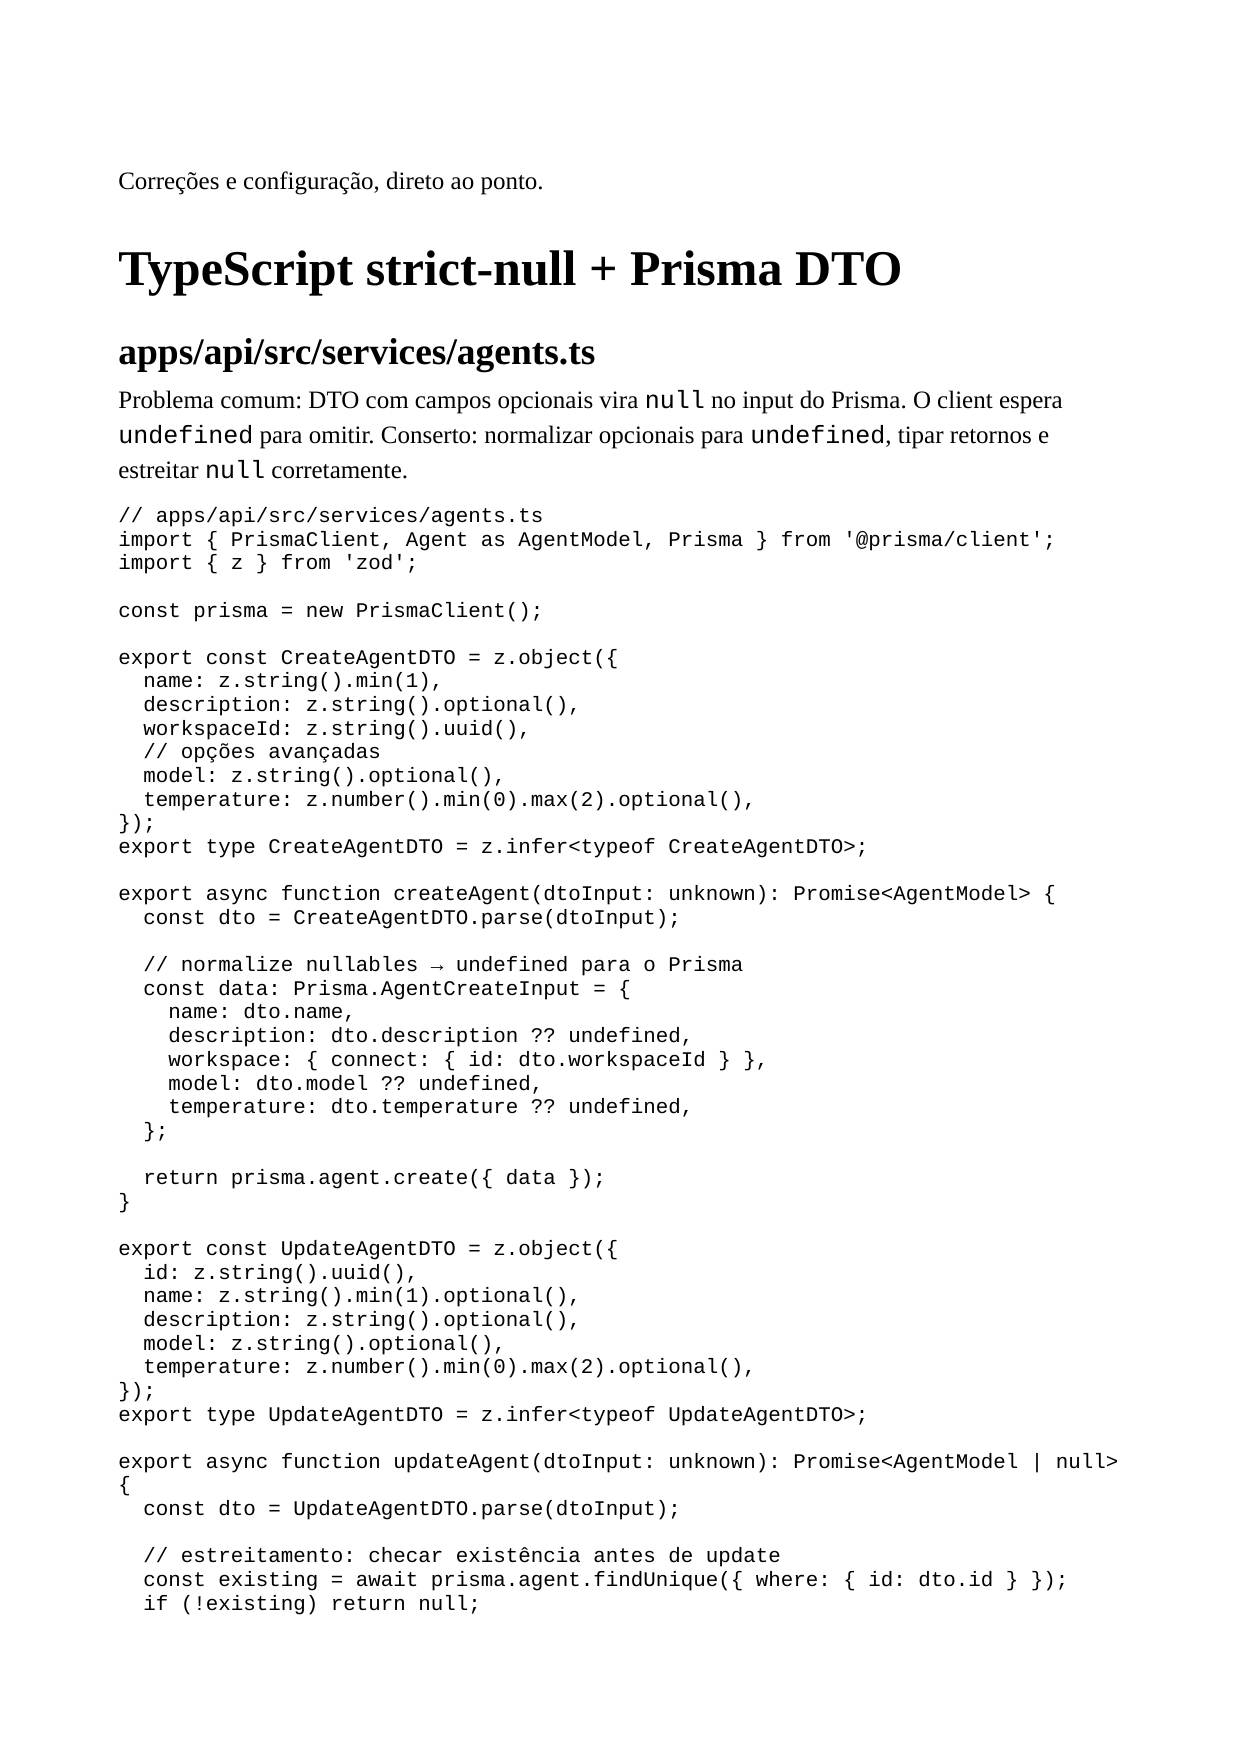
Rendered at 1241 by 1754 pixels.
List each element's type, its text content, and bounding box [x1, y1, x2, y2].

text }); [118, 1380, 1122, 1403]
text temperature: z.number().min(0).max(2).optional(), [118, 789, 1122, 812]
text model: z.string().optional(), [118, 1333, 1122, 1356]
text id: z.string().uuid(), [118, 1262, 1122, 1285]
text // opções avançadas [118, 741, 1122, 765]
text const existing = await prisma.agent.findUnique({ where: { id: dto.id } }); [118, 1569, 1122, 1593]
text name: dto.name, [118, 1002, 1122, 1025]
text import { PrismaClient, Agent as AgentModel, Prisma } from '@prisma/client'; [118, 529, 1122, 552]
text // normalize nullables → undefined para o Prisma [118, 954, 1122, 978]
text workspaceId: z.string().uuid(), [118, 718, 1122, 741]
text name: z.string().min(1), [118, 671, 1122, 694]
text export async function createAgent(dtoInput: unknown): Promise<AgentModel> { [118, 883, 1122, 907]
text if (!existing) return null; [118, 1593, 1122, 1616]
text const prisma = new PrismaClient(); [118, 599, 1122, 623]
text model: dto.model ?? undefined, [118, 1072, 1122, 1096]
text description: z.string().optional(), [118, 1309, 1122, 1333]
text export type UpdateAgentDTO = z.infer<typeof UpdateAgentDTO>; [118, 1403, 1122, 1427]
text name: z.string().min(1).optional(), [118, 1285, 1122, 1309]
text export const CreateAgentDTO = z.object({ [118, 647, 1122, 671]
subtitle TypeScript strict-null + Prisma DTO [118, 238, 1122, 296]
text model: z.string().optional(), [118, 765, 1122, 789]
text import { z } from 'zod'; [118, 552, 1122, 576]
text workspace: { connect: { id: dto.workspaceId } }, [118, 1049, 1122, 1072]
subtitle apps/api/src/services/agents.ts [118, 329, 1122, 372]
text temperature: dto.temperature ?? undefined, [118, 1096, 1122, 1120]
text export type CreateAgentDTO = z.infer<typeof CreateAgentDTO>; [118, 836, 1122, 860]
text } [118, 1191, 1122, 1214]
text }; [118, 1120, 1122, 1143]
text Correções e configuração, direto ao ponto. [118, 166, 1122, 194]
text const dto = UpdateAgentDTO.parse(dtoInput); [118, 1498, 1122, 1522]
text }); [118, 812, 1122, 836]
text return prisma.agent.create({ data }); [118, 1167, 1122, 1191]
text const dto = CreateAgentDTO.parse(dtoInput); [118, 907, 1122, 931]
text temperature: z.number().min(0).max(2).optional(), [118, 1356, 1122, 1380]
text description: dto.description ?? undefined, [118, 1025, 1122, 1049]
text export async function updateAgent(dtoInput: unknown): Promise<AgentModel | null> { [118, 1451, 1122, 1498]
text Problema comum: DTO com campos opcionais vira null no input do Prisma. O client espera undefined para omitir. Conserto: normalizar opcionais para undefined, tipar retornos e estreitar null corretamente. [118, 385, 1122, 486]
text const data: Prisma.AgentCreateInput = { [118, 978, 1122, 1002]
text export const UpdateAgentDTO = z.object({ [118, 1238, 1122, 1262]
text description: z.string().optional(), [118, 694, 1122, 718]
text // estreitamento: checar existência antes de update [118, 1545, 1122, 1569]
text // apps/api/src/services/agents.ts [118, 505, 1122, 529]
